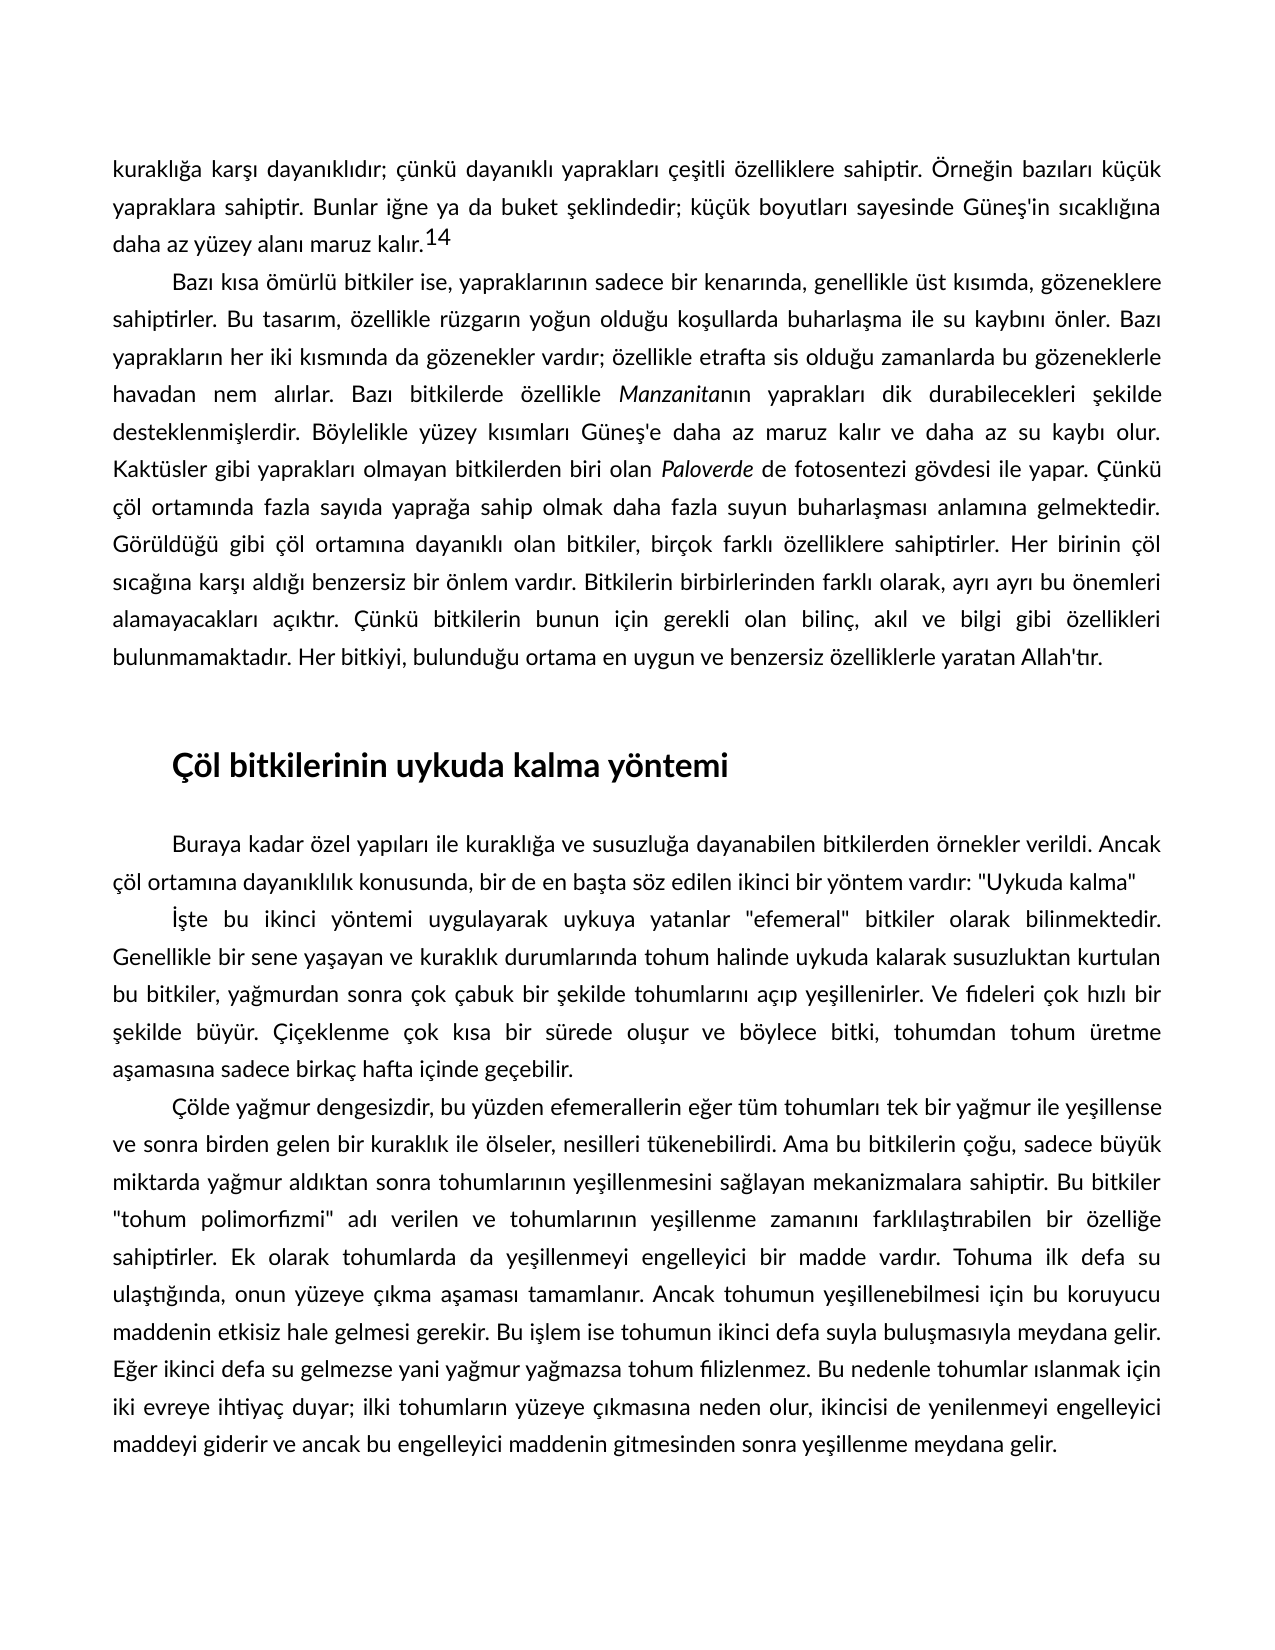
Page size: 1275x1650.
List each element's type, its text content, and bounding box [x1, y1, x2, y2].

text İşte bu ikinci yöntemi uygulayarak uykuya yatanlar "efemeral" bitkiler olarak bilinmektedir. Genellikle bir sene yaşayan ve kuraklık durumlarında tohum halinde uykuda kalarak susuzluktan kurtulan bu bitkiler, yağmurdan sonra çok çabuk bir şekilde tohumlarını açıp yeşillenirler. Ve fideleri çok hızlı bir şekilde büyür. Çiçeklenme çok kısa bir sürede oluşur ve böylece bitki, tohumdan tohum üretme aşamasına sadece birkaç hafta içinde geçebilir. [112, 898, 1162, 1085]
text Bazı kısa ömürlü bitkiler ise, yapraklarının sadece bir kenarında, genellikle üst kısımda, gözeneklere sahiptirler. Bu tasarım, özellikle rüzgarın yoğun olduğu koşullarda buharlaşma ile su kaybını önler. Bazı yaprakların her iki kısmında da gözenekler vardır; özellikle etrafta sis olduğu zamanlarda bu gözeneklerle havadan nem alırlar. Bazı bitkilerde özellikle Manzanitanın yaprakları dik durabilecekleri şekilde desteklenmişlerdir. Böylelikle yüzey kısımları Güneş'e daha az maruz kalır ve daha az su kaybı olur. Kaktüsler gibi yaprakları olmayan bitkilerden biri olan Paloverde de fotosentezi gövdesi ile yapar. Çünkü çöl ortamında fazla sayıda yaprağa sahip olmak daha fazla suyun buharlaşması anlamına gelmektedir. Görüldüğü gibi çöl ortamına dayanıklı olan bitkiler, birçok farklı özelliklere sahiptirler. Her birinin çöl sıcağına karşı aldığı benzersiz bir önlem vardır. Bitkilerin birbirlerinden farklı olarak, ayrı ayrı bu önemleri alamayacakları açıktır. Çünkü bitkilerin bunun için gerekli olan bilinç, akıl ve bilgi gibi özellikleri bulunmamaktadır. Her bitkiyi, bulunduğu ortama en uygun ve benzersiz özelliklerle yaratan Allah'tır. [112, 260, 1162, 673]
text Buraya kadar özel yapıları ile kuraklığa ve susuzluğa dayanabilen bitkilerden örnekler verildi. Ancak çöl ortamına dayanıklılık konusunda, bir de en başta söz edilen ikinci bir yöntem vardır: "Uykuda kalma" [112, 823, 1162, 898]
text kuraklığa karşı dayanıklıdır; çünkü dayanıklı yaprakları çeşitli özelliklere sahiptir. Örneğin bazıları küçük yapraklara sahiptir. Bunlar iğne ya da buket şeklindedir; küçük boyutları sayesinde Güneş'in sıcaklığına daha az yüzey alanı maruz kalır.14 [112, 148, 1162, 260]
text Çöl bitkilerinin uykuda kalma yöntemi [112, 748, 1162, 785]
text Çölde yağmur dengesizdir, bu yüzden efemerallerin eğer tüm tohumları tek bir yağmur ile yeşillense ve sonra birden gelen bir kuraklık ile ölseler, nesilleri tükenebilirdi. Ama bu bitkilerin çoğu, sadece büyük miktarda yağmur aldıktan sonra tohumlarının yeşillenmesini sağlayan mekanizmalara sahiptir. Bu bitkiler "tohum polimorfizmi" adı verilen ve tohumlarının yeşillenme zamanını farklılaştırabilen bir özelliğe sahiptirler. Ek olarak tohumlarda da yeşillenmeyi engelleyici bir madde vardır. Tohuma ilk defa su ulaştığında, onun yüzeye çıkma aşaması tamamlanır. Ancak tohumun yeşillenebilmesi için bu koruyucu maddenin etkisiz hale gelmesi gerekir. Bu işlem ise tohumun ikinci defa suyla buluşmasıyla meydana gelir. Eğer ikinci defa su gelmezse yani yağmur yağmazsa tohum filizlenmez. Bu nedenle tohumlar ıslanmak için iki evreye ihtiyaç duyar; ilki tohumların yüzeye çıkmasına neden olur, ikincisi de yenilenmeyi engelleyici maddeyi giderir ve ancak bu engelleyici maddenin gitmesinden sonra yeşillenme meydana gelir. [112, 1085, 1162, 1460]
